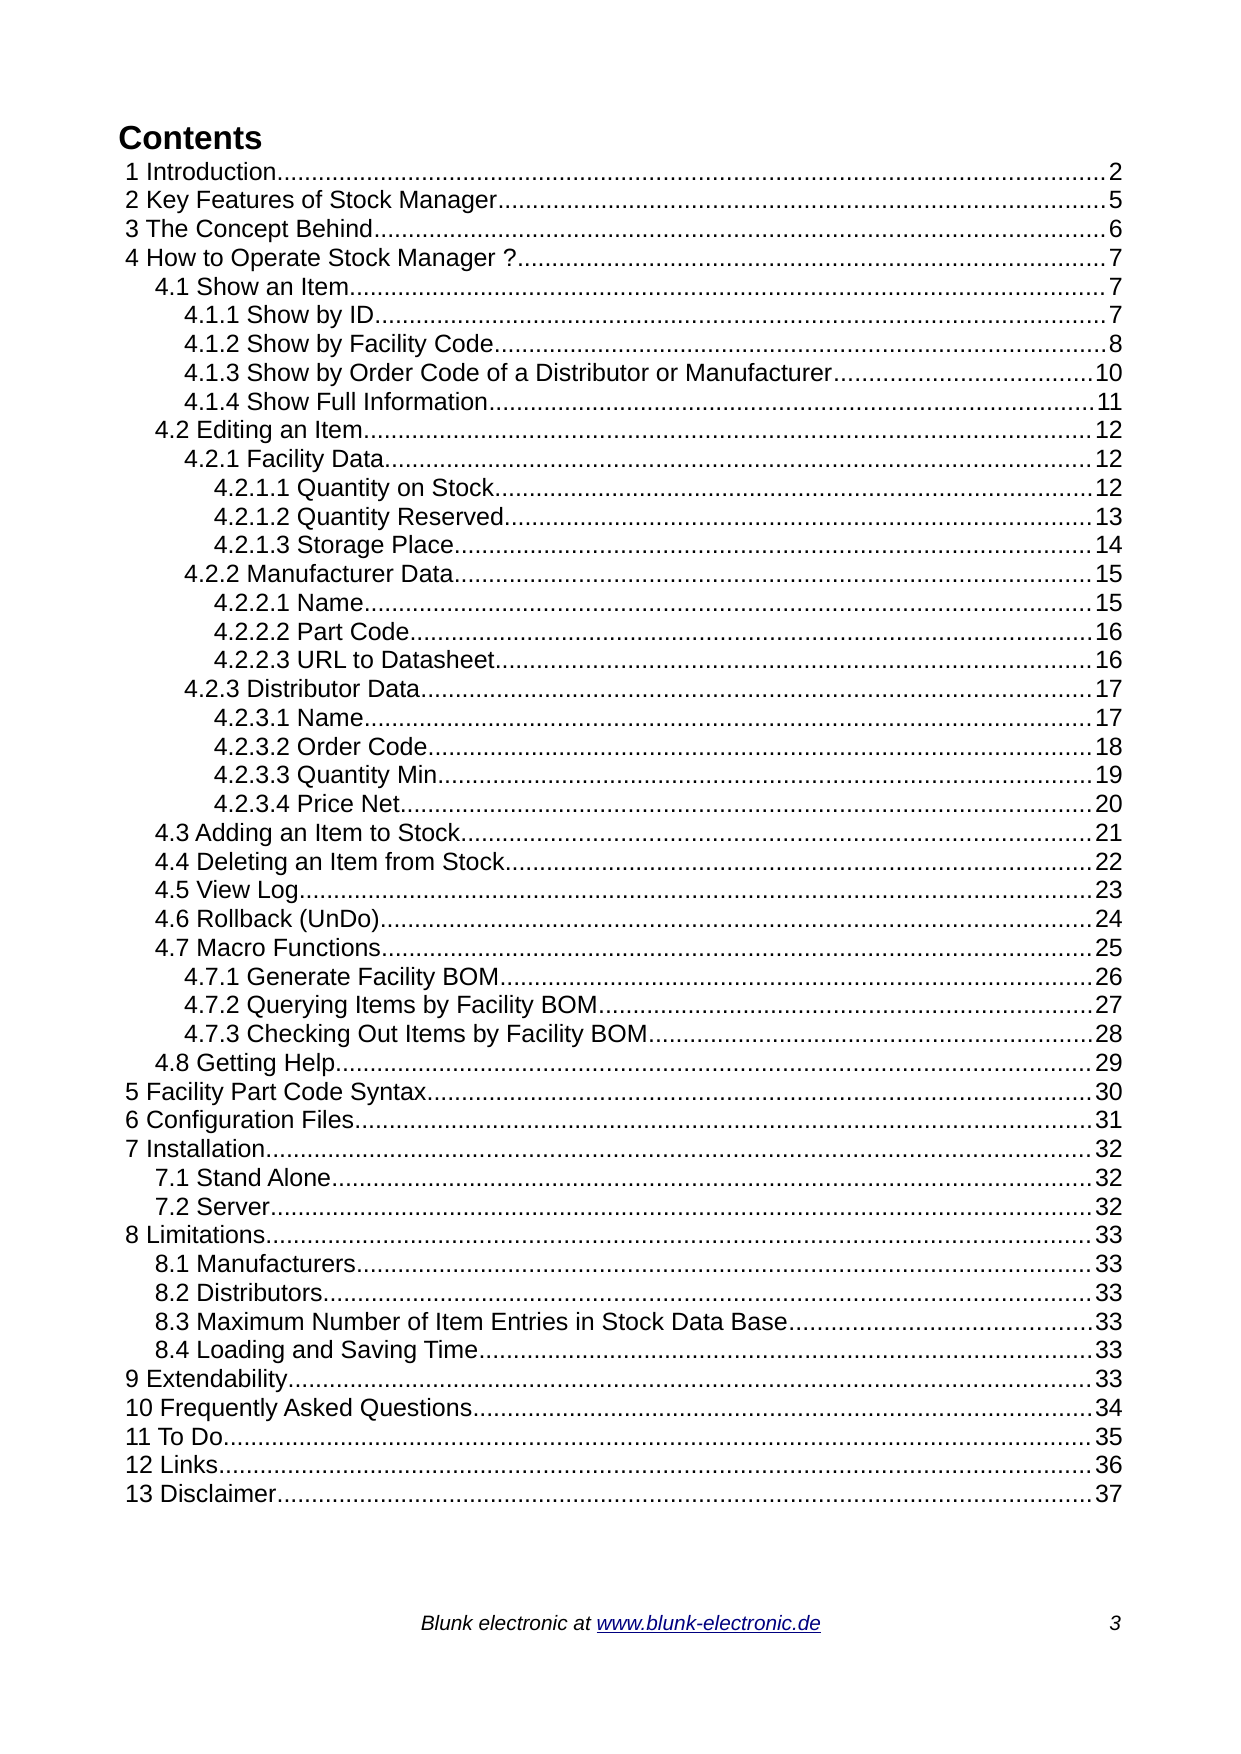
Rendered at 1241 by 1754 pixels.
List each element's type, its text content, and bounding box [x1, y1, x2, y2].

text 5 Facility Part Code Syntax 30 [118, 1077, 1123, 1105]
text 4.2.3.1 Name 17 [207, 703, 1123, 732]
text 4.2.3 Distributor Data 17 [177, 674, 1123, 703]
text 4 How to Operate Stock Manager ? 7 [118, 243, 1123, 272]
text 4.2.2.1 Name 15 [207, 588, 1123, 617]
text 4.1.2 Show by Facility Code 8 [177, 329, 1123, 358]
text 4.8 Getting Help 29 [148, 1048, 1123, 1077]
text 4.4 Deleting an Item from Stock 22 [148, 847, 1123, 875]
text 8 Limitations 33 [118, 1220, 1123, 1249]
text 4.2.2.2 Part Code 16 [207, 617, 1123, 645]
text 4.2.1.1 Quantity on Stock 12 [207, 473, 1123, 502]
text 4.7.2 Querying Items by Facility BOM 27 [177, 990, 1123, 1019]
text 8.2 Distributors 33 [148, 1278, 1123, 1307]
subtitle Contents [118, 118, 1123, 157]
text 11 To Do 35 [118, 1422, 1123, 1450]
text 4.1.1 Show by ID 7 [177, 300, 1123, 329]
text 8.3 Maximum Number of Item Entries in Stock Data Base 33 [148, 1307, 1123, 1335]
text 6 Configuration Files 31 [118, 1105, 1123, 1134]
text 1 Introduction 2 [118, 157, 1123, 185]
text 4.2.1.3 Storage Place 14 [207, 530, 1123, 559]
text 12 Links 36 [118, 1450, 1123, 1479]
text 4.1.3 Show by Order Code of a Distributor or Manufacturer 10 [177, 358, 1123, 387]
text 4.2 Editing an Item 12 [148, 415, 1123, 444]
text 2 Key Features of Stock Manager 5 [118, 185, 1123, 214]
text 4.1 Show an Item 7 [148, 272, 1123, 300]
text 4.5 View Log 23 [148, 875, 1123, 904]
text 9 Extendability 33 [118, 1364, 1123, 1393]
text 4.3 Adding an Item to Stock 21 [148, 818, 1123, 847]
text 4.2.2.3 URL to Datasheet 16 [207, 645, 1123, 674]
text 4.7.3 Checking Out Items by Facility BOM 28 [177, 1019, 1123, 1048]
text 8.1 Manufacturers 33 [148, 1249, 1123, 1278]
text 13 Disclaimer 37 [118, 1479, 1123, 1508]
text 4.2.3.4 Price Net 20 [207, 789, 1123, 818]
text 4.6 Rollback (UnDo) 24 [148, 904, 1123, 933]
text 4.2.3.2 Order Code 18 [207, 732, 1123, 760]
text 4.2.1 Facility Data 12 [177, 444, 1123, 473]
text 8.4 Loading and Saving Time 33 [148, 1335, 1123, 1364]
text 4.2.1.2 Quantity Reserved 13 [207, 502, 1123, 530]
text 7.1 Stand Alone 32 [148, 1163, 1123, 1192]
text 4.1.4 Show Full Information 11 [177, 387, 1123, 415]
text 4.2.2 Manufacturer Data 15 [177, 559, 1123, 588]
text 7.2 Server 32 [148, 1192, 1123, 1220]
text 3 The Concept Behind 6 [118, 214, 1123, 243]
text 4.2.3.3 Quantity Min 19 [207, 760, 1123, 789]
text 10 Frequently Asked Questions 34 [118, 1393, 1123, 1422]
text 7 Installation 32 [118, 1134, 1123, 1163]
text 4.7 Macro Functions 25 [148, 933, 1123, 962]
text 4.7.1 Generate Facility BOM 26 [177, 962, 1123, 990]
